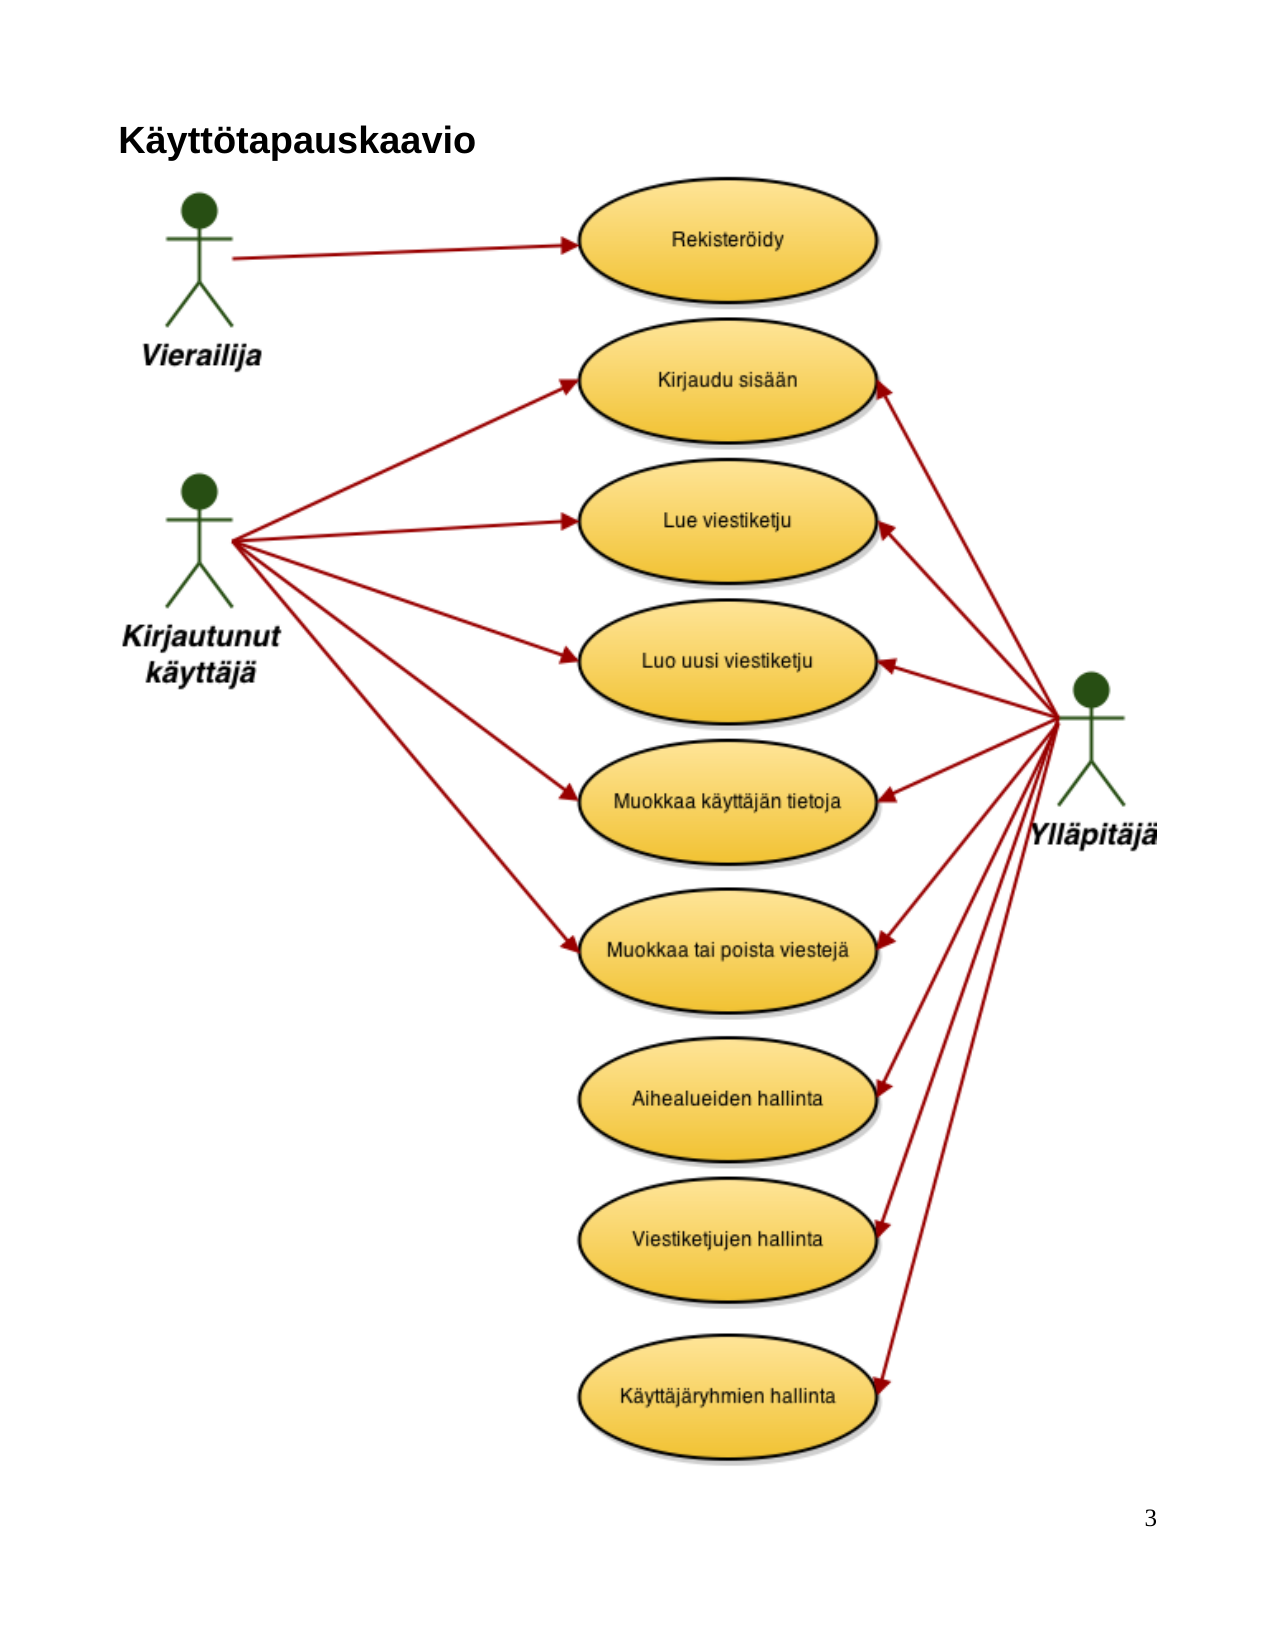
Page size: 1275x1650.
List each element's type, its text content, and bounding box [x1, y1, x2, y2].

picture [118, 174, 1157, 1471]
subtitle Käyttötapauskaavio [118, 118, 1157, 162]
